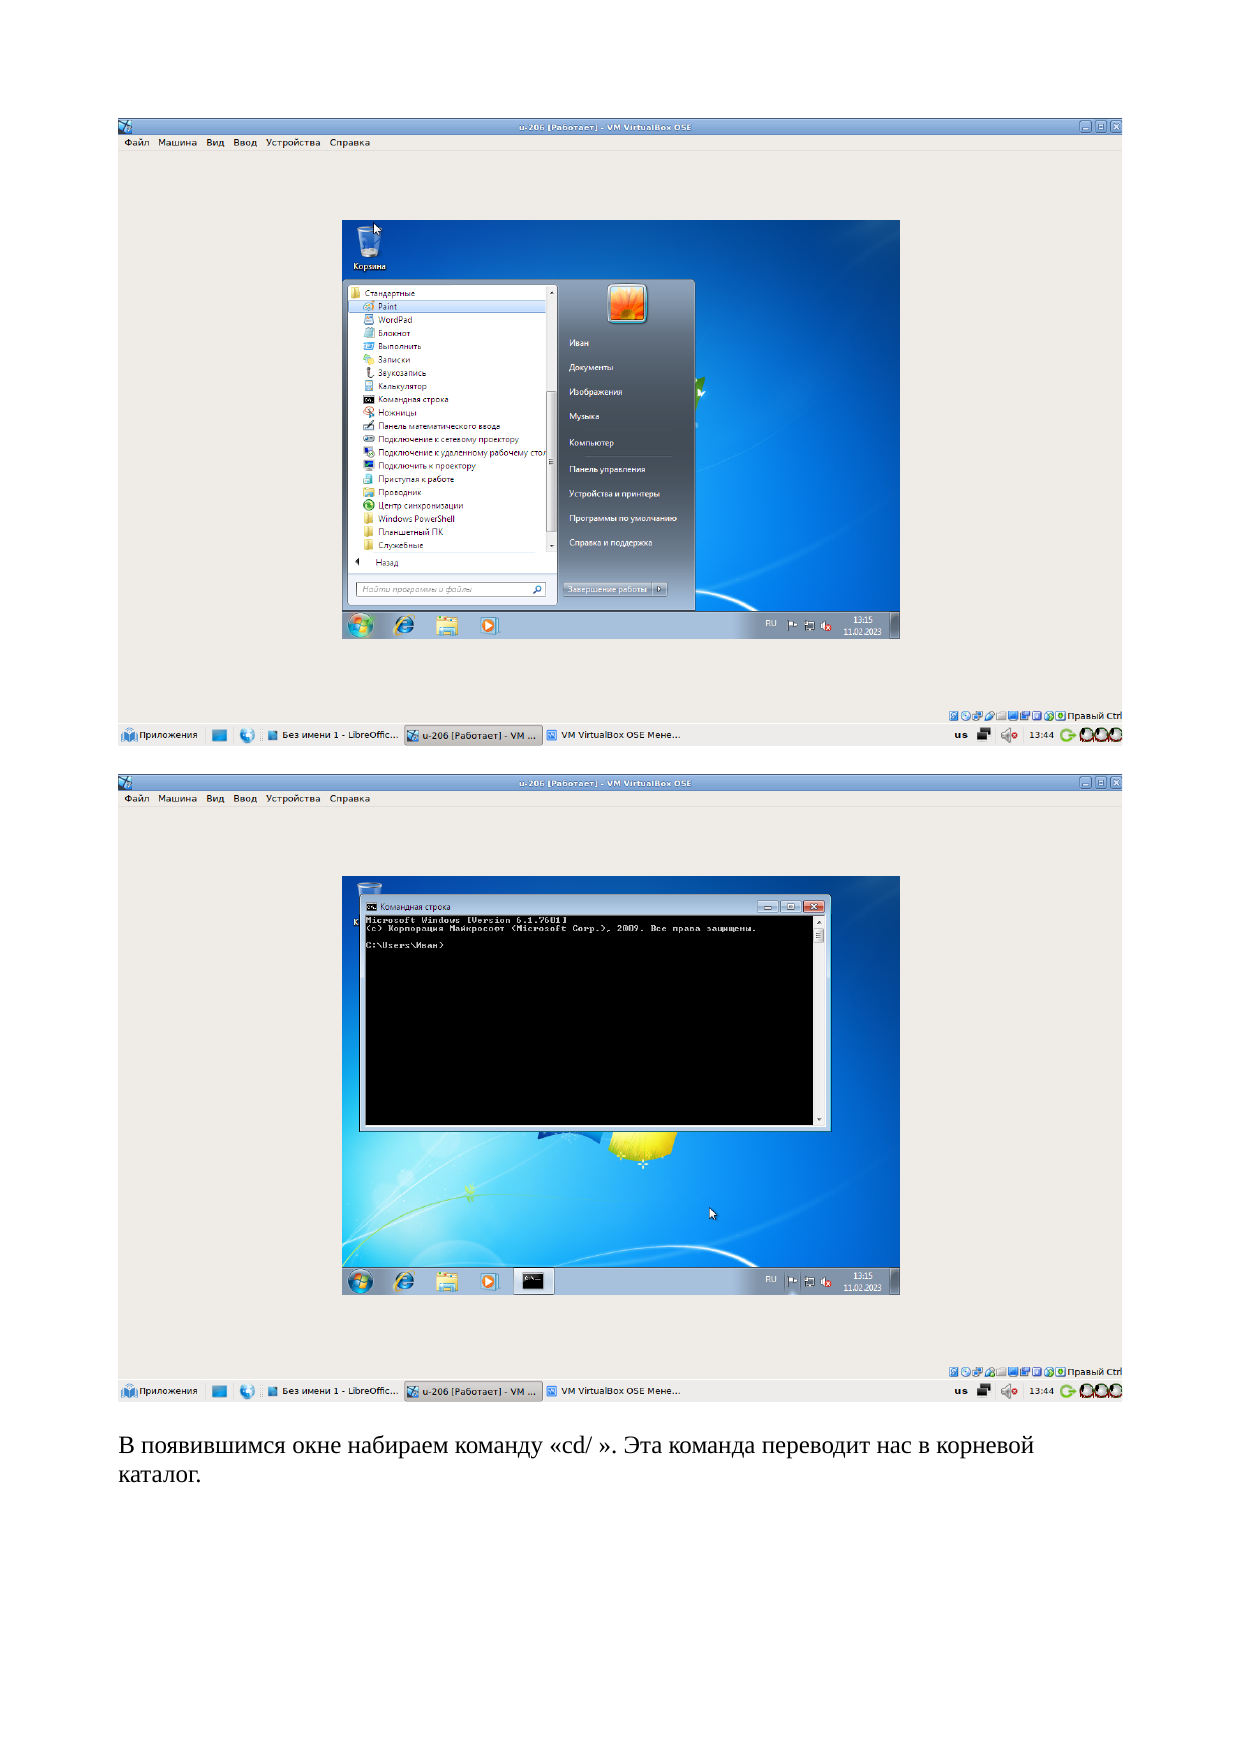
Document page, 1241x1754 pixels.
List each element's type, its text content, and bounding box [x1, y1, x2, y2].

picture [118, 774, 1123, 1402]
picture [118, 118, 1123, 746]
text В появившимся окне набираем команду «cd/ ». Эта команда переводит нас в корневой каталог. [118, 1430, 1122, 1488]
